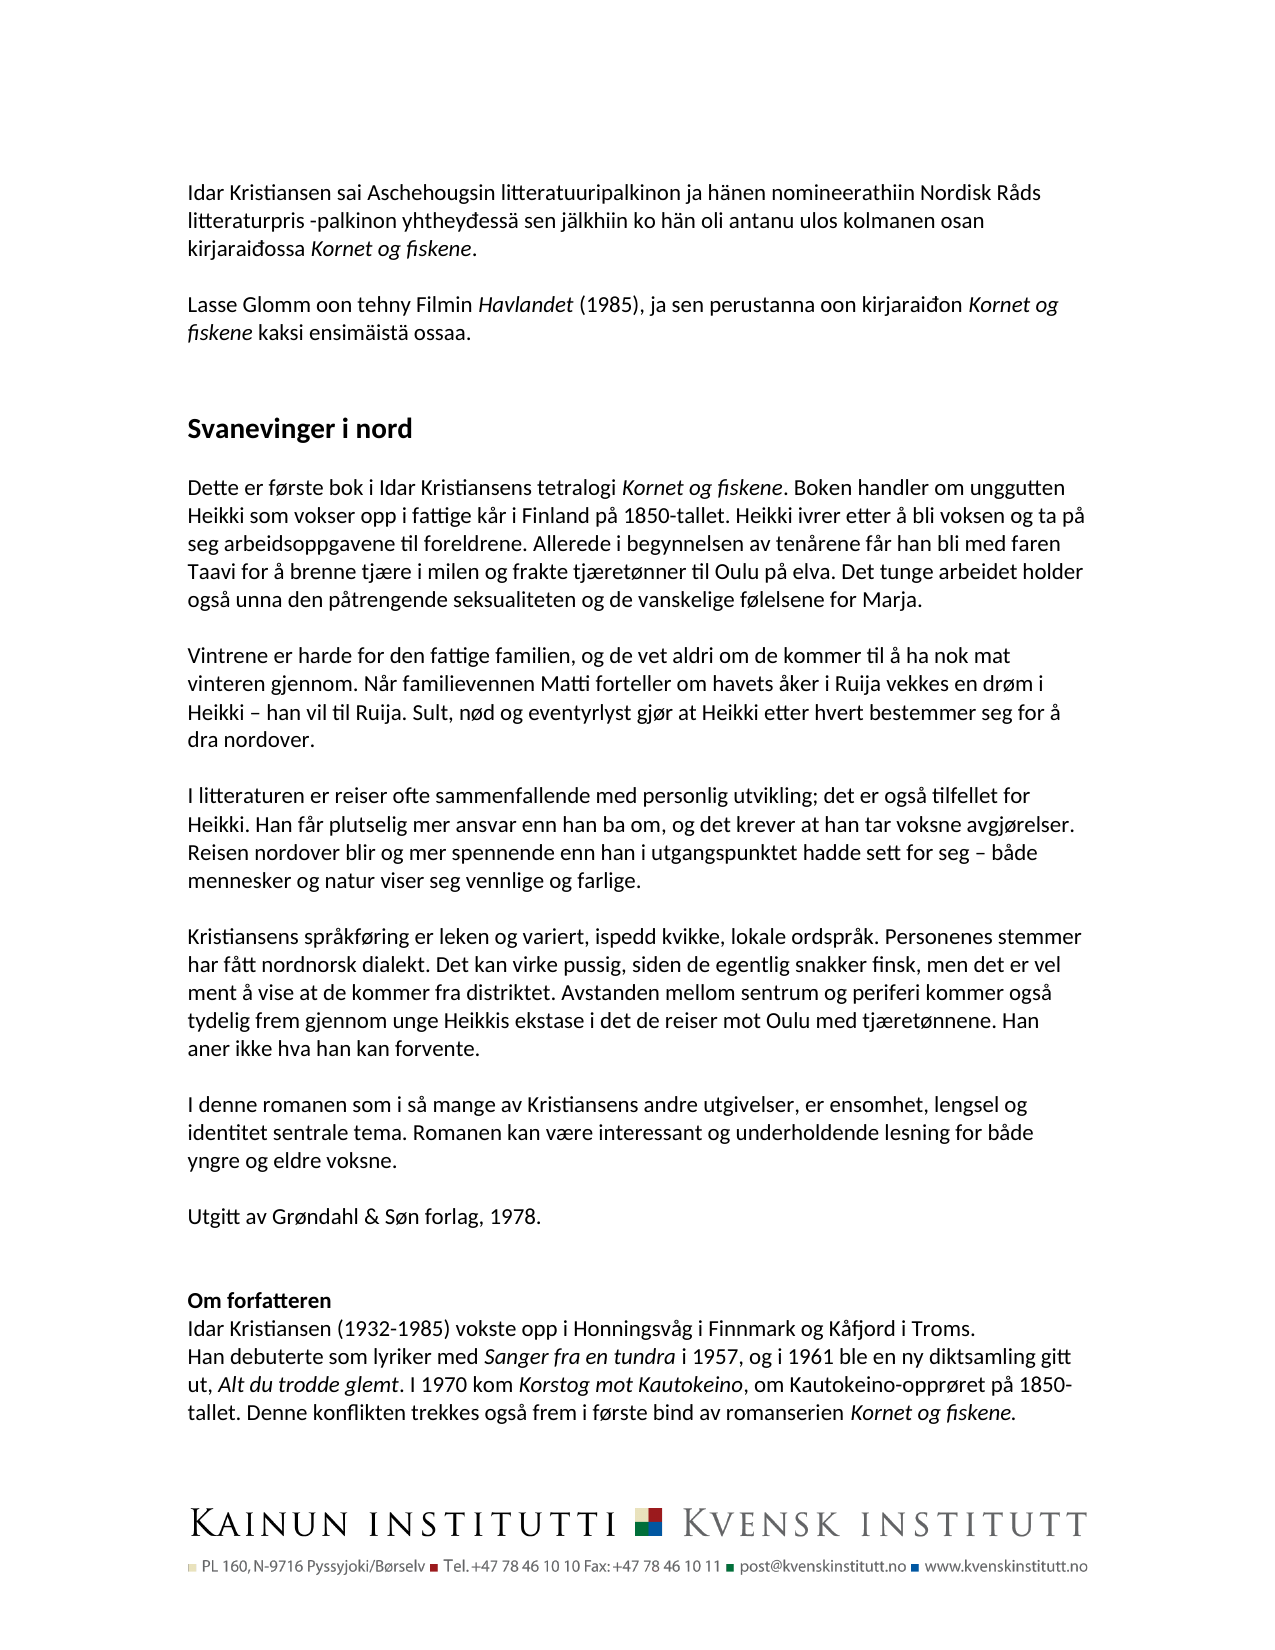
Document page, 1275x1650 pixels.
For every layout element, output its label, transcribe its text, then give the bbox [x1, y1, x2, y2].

text Utgitt av Grøndahl & Søn forlag, 1978. [187, 1202, 1087, 1230]
text Vintrene er harde for den fattige familien, og de vet aldri om de kommer til å ha nok mat vinteren gjennom. Når familievennen Matti forteller om havets åker i Ruija vekkes en drøm i Heikki – han vil til Ruija. Sult, nød og eventyrlyst gjør at Heikki etter hvert bestemmer seg for å dra nordover. [187, 642, 1087, 754]
text Han debuterte som lyriker med Sanger fra en tundra i 1957, og i 1961 ble en ny diktsamling gitt ut, Alt du trodde glemt. I 1970 kom Korstog mot Kautokeino, om Kautokeino-opprøret på 1850-tallet. Denne konflikten trekkes også frem i første bind av romanserien Kornet og fiskene. [187, 1342, 1087, 1426]
text I litteraturen er reiser ofte sammenfallende med personlig utvikling; det er også tilfellet for Heikki. Han får plutselig mer ansvar enn han ba om, og det krever at han tar voksne avgjørelser. Reisen nordover blir og mer spennende enn han i utgangspunktet hadde sett for seg – både mennesker og natur viser seg vennlige og farlige. [187, 782, 1087, 894]
text Dette er første bok i Idar Kristiansens tetralogi Kornet og fiskene. Boken handler om unggutten Heikki som vokser opp i fattige kår i Finland på 1850-tallet. Heikki ivrer etter å bli voksen og ta på seg arbeidsoppgavene til foreldrene. Allerede i begynnelsen av tenårene får han bli med faren Taavi for å brenne tjære i milen og frakte tjæretønner til Oulu på elva. Det tunge arbeidet holder også unna den påtrengende seksualiteten og de vanskelige følelsene for Marja. [187, 473, 1087, 613]
text Lasse Glomm oon tehny Filmin Havlandet (1985), ja sen perustanna oon kirjaraiđon Kornet og fiskene kaksi ensimäistä ossaa. [187, 290, 1087, 346]
text I denne romanen som i så mange av Kristiansens andre utgivelser, er ensomhet, lengsel og identitet sentrale tema. Romanen kan være interessant og underholdende lesning for både yngre og eldre voksne. [187, 1090, 1087, 1174]
text Idar Kristiansen sai Aschehougsin litteratuuripalkinon ja hänen nomineerathiin Nordisk Råds litteraturpris -palkinon yhtheyđessä sen jälkhiin ko hän oli antanu ulos kolmanen osan kirjaraiđossa Kornet og fiskene. [187, 178, 1087, 262]
picture [187, 1508, 1088, 1577]
text Idar Kristiansen (1932-1985) vokste opp i Honningsvåg i Finnmark og Kåfjord i Troms. [187, 1314, 1087, 1342]
text Svanevinger i nord [187, 410, 1087, 445]
text Kristiansens språkføring er leken og variert, ispedd kvikke, lokale ordspråk. Personenes stemmer har fått nordnorsk dialekt. Det kan virke pussig, siden de egentlig snakker finsk, men det er vel ment å vise at de kommer fra distriktet. Avstanden mellom sentrum og periferi kommer også tydelig frem gjennom unge Heikkis ekstase i det de reiser mot Oulu med tjæretønnene. Han aner ikke hva han kan forvente. [187, 922, 1087, 1062]
text Om forfatteren [187, 1286, 1087, 1314]
